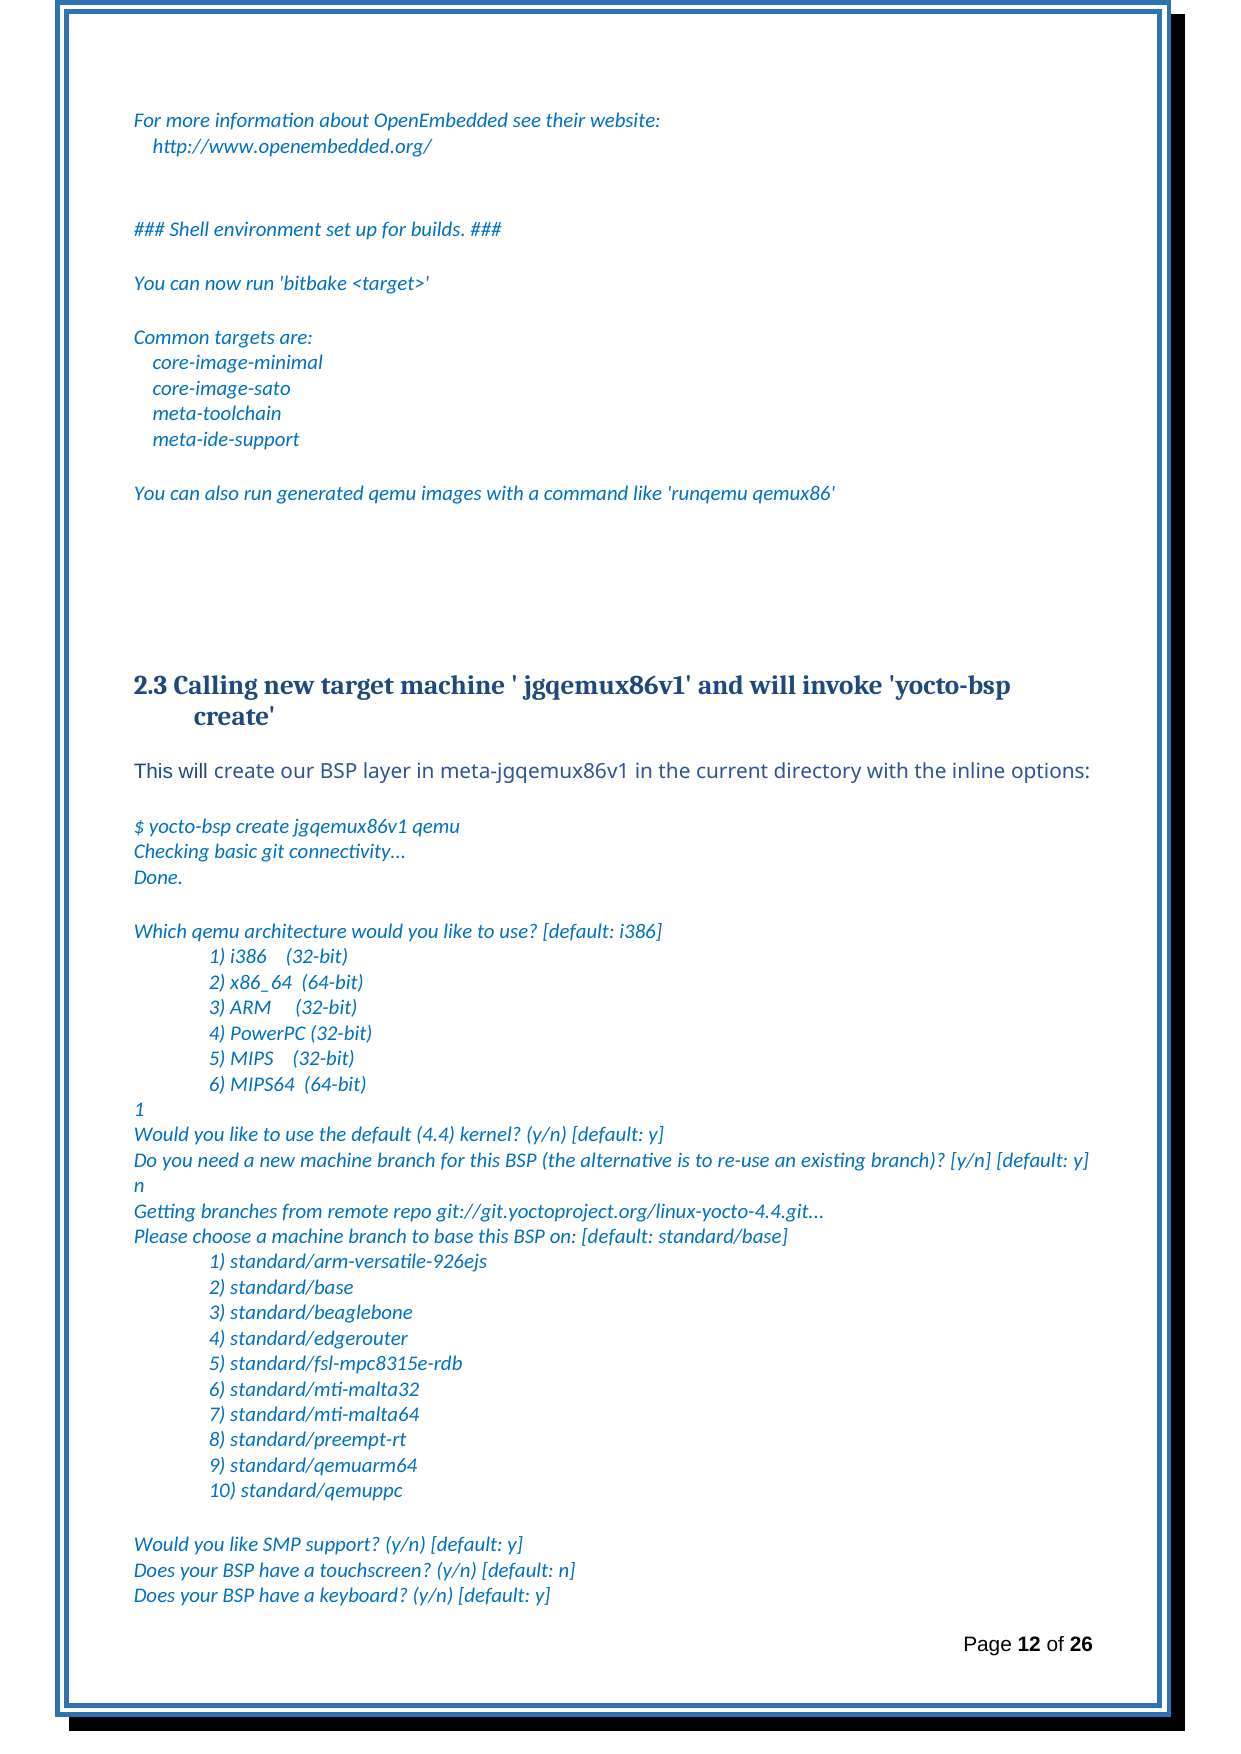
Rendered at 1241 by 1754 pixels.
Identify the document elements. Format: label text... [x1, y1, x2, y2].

text 8) standard/preempt-rt [133, 1427, 1093, 1452]
text 9) standard/qemuarm64 [133, 1452, 1093, 1477]
text Does your BSP have a keyboard? (y/n) [default: y] [133, 1582, 1093, 1608]
text 7) standard/mti-malta64 [133, 1401, 1093, 1427]
text 5) MIPS (32-bit) [133, 1045, 1093, 1071]
text You can now run 'bitbake <target>' [133, 270, 1093, 295]
text 1 [133, 1096, 1093, 1122]
text Which qemu architecture would you like to use? [default: i386] [133, 918, 1093, 944]
text 4) standard/edgerouter [133, 1325, 1093, 1350]
subtitle 2.3 Calling new target machine ' jgqemux86v1' and will invoke 'yocto-bsp create' [133, 670, 1093, 732]
text Does your BSP have a touchscreen? (y/n) [default: n] [133, 1557, 1093, 1582]
text 2) standard/base [133, 1274, 1093, 1299]
text For more information about OpenEmbedded see their website: [133, 107, 1093, 133]
text meta-toolchain [133, 400, 1093, 426]
text 6) standard/mti-malta32 [133, 1376, 1093, 1401]
text core-image-sato [133, 375, 1093, 400]
text ### Shell environment set up for builds. ### [133, 216, 1093, 241]
text 3) ARM (32-bit) [133, 994, 1093, 1020]
text 1) i386 (32-bit) [133, 944, 1093, 969]
text 2) x86_64 (64-bit) [133, 969, 1093, 994]
text Common targets are: [133, 324, 1093, 349]
text meta-ide-support [133, 426, 1093, 451]
text This will create our BSP layer in meta-jgqemux86v1 in the current directory with the inline options: [133, 756, 1093, 784]
text Checking basic git connectivity... [133, 839, 1093, 864]
text 3) standard/beaglebone [133, 1299, 1093, 1325]
text 1) standard/arm-versatile-926ejs [133, 1249, 1093, 1274]
text 6) MIPS64 (64-bit) [133, 1071, 1093, 1096]
text 5) standard/fsl-mpc8315e-rdb [133, 1350, 1093, 1376]
text Getting branches from remote repo git://git.yoctoproject.org/linux-yocto-4.4.git... [133, 1198, 1093, 1223]
text You can also run generated qemu images with a command like 'runqemu qemux86' [133, 480, 1093, 505]
text Do you need a new machine branch for this BSP (the alternative is to re-use an existing branch)? [y/n] [default: y] n [133, 1147, 1093, 1198]
text http://www.openembedded.org/ [133, 133, 1093, 158]
text Done. [133, 864, 1093, 889]
text core-image-minimal [133, 349, 1093, 375]
text $ yocto-bsp create jgqemux86v1 qemu [133, 813, 1093, 839]
text Would you like to use the default (4.4) kernel? (y/n) [default: y] [133, 1122, 1093, 1147]
text Would you like SMP support? (y/n) [default: y] [133, 1532, 1093, 1557]
text 4) PowerPC (32-bit) [133, 1020, 1093, 1045]
text Please choose a machine branch to base this BSP on: [default: standard/base] [133, 1223, 1093, 1249]
text 10) standard/qemuppc [133, 1477, 1093, 1503]
